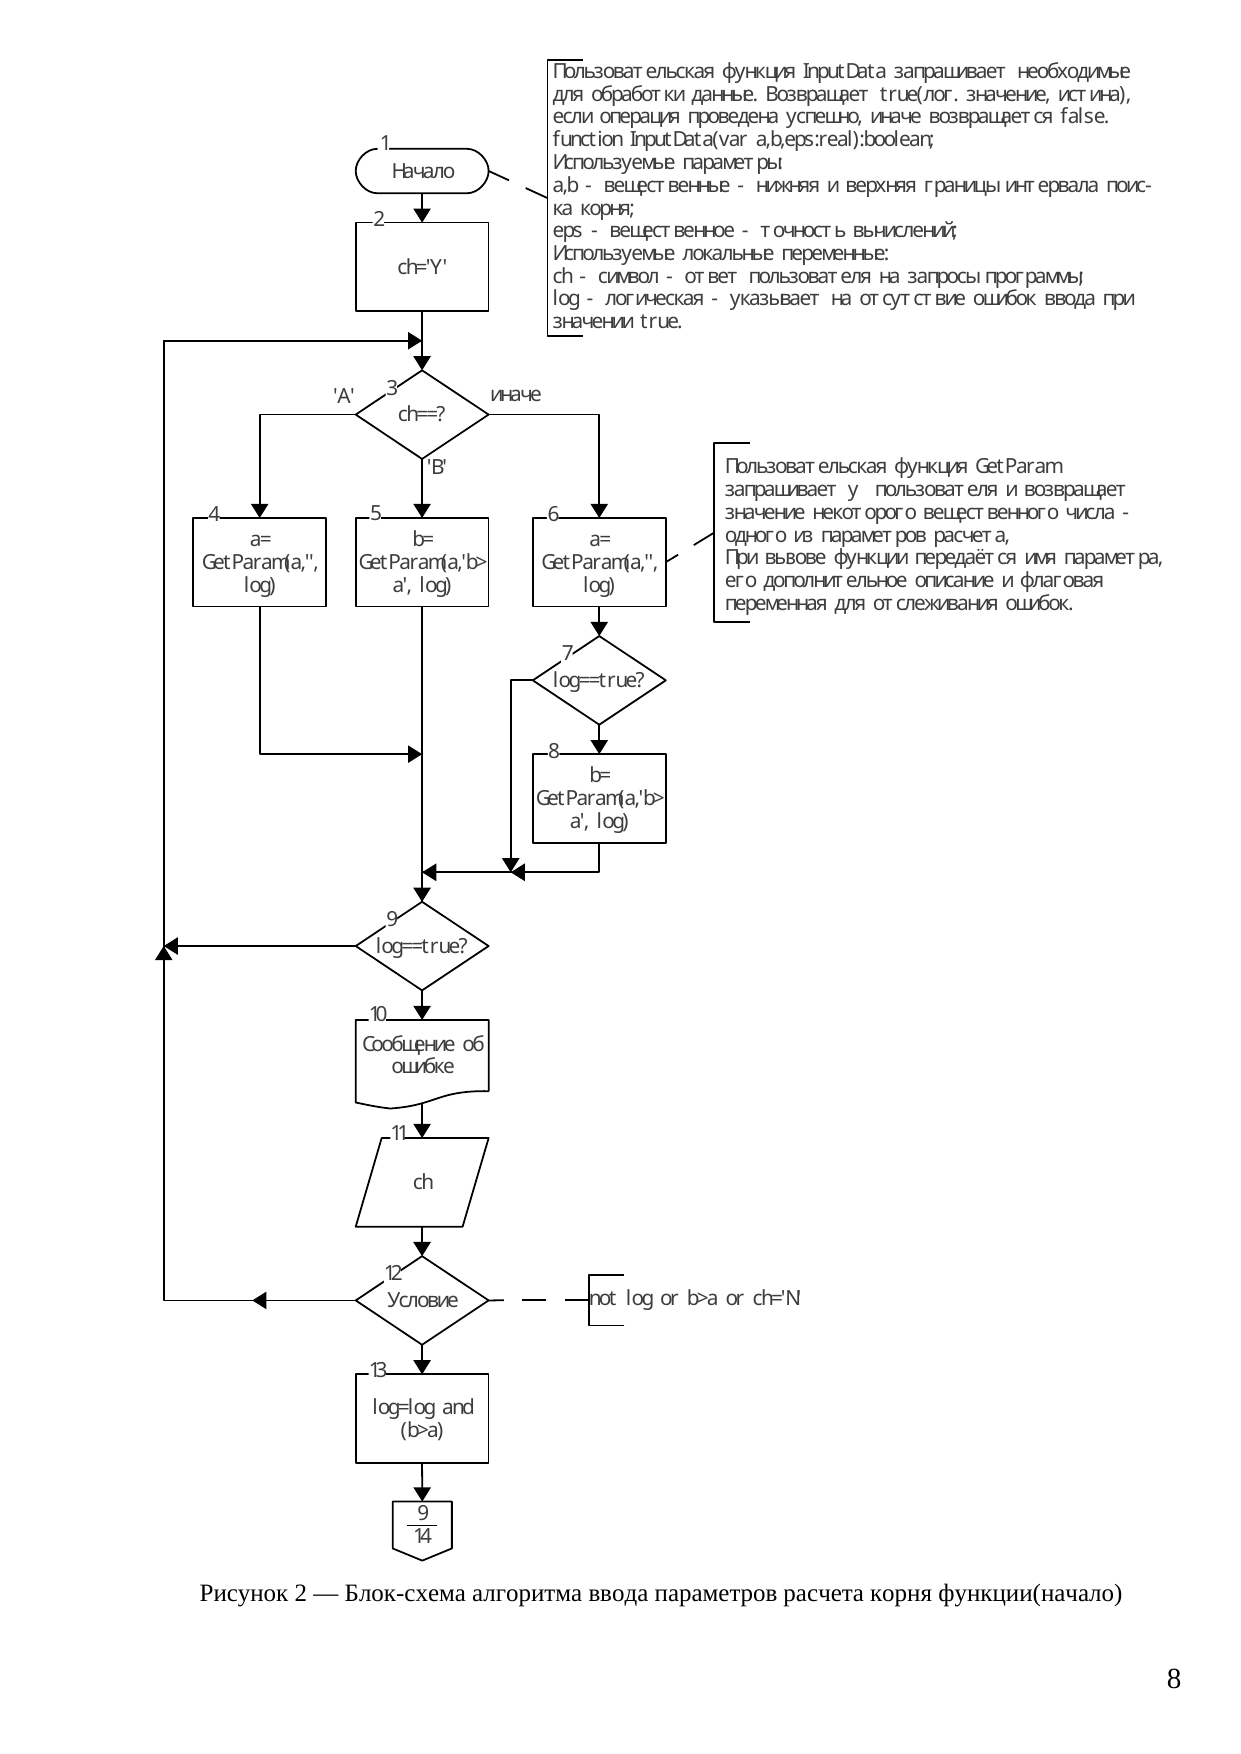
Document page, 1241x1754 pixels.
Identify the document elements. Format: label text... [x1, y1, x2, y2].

text Рисунок 2 — Блок-схема алгоритма ввода параметров расчета корня функции(начало) [148, 1578, 1174, 1606]
